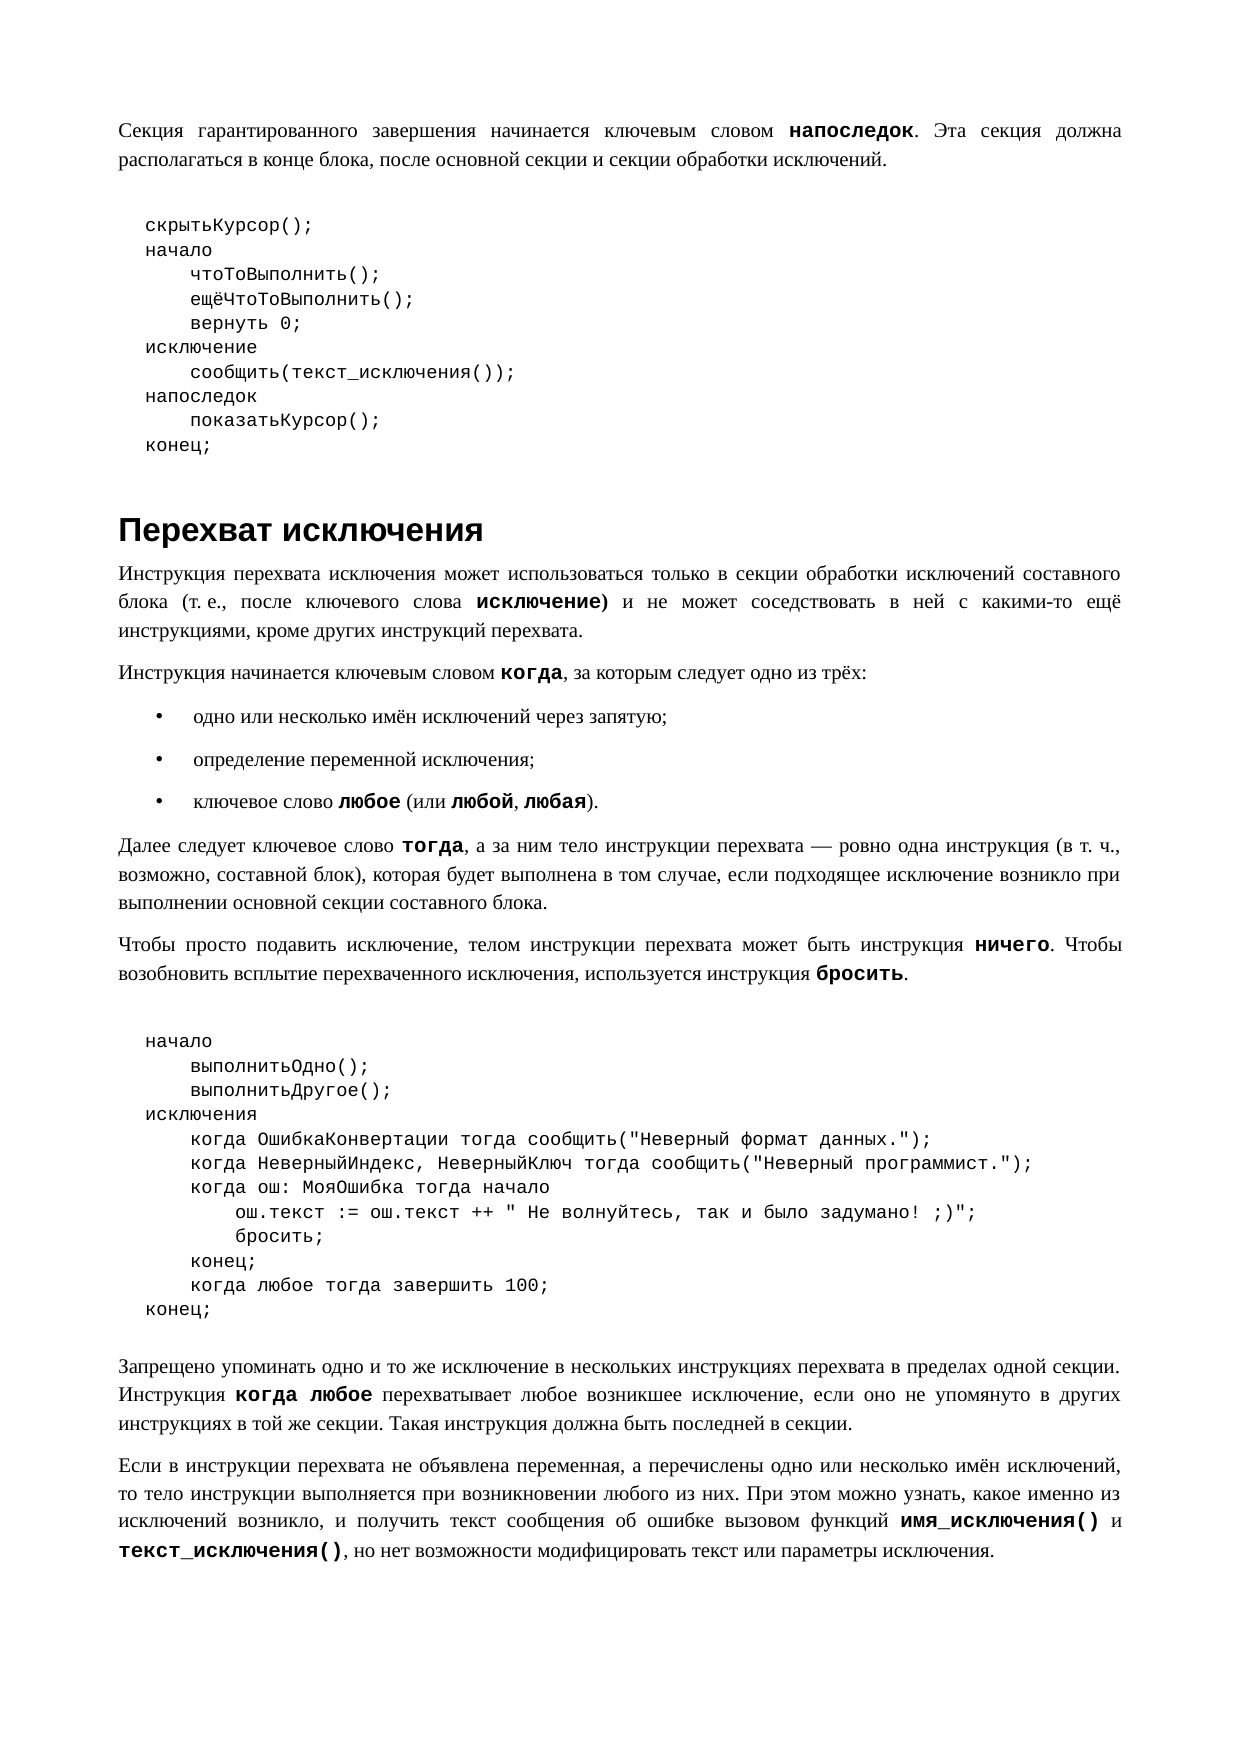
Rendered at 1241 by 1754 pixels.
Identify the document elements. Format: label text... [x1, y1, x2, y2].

list ключевое слово любое (или любой, любая). [156, 789, 1122, 814]
text исключение [136, 329, 1104, 353]
text Секция гарантированного завершения начинается ключевым словом напоследок. Эта секция должна располагаться в конце блока, после основной секции и секции обработки исключений. [118, 118, 1122, 171]
text Инструкция начинается ключевым словом когда, за которым следует одно из трёх: [118, 660, 1122, 686]
list одно или несколько имён исключений через запятую; [156, 704, 1122, 728]
text скрытьКурсор(); начало чтоТоВыполнить(); ещёЧтоТоВыполнить(); [136, 207, 1104, 305]
text конец; [136, 1242, 1104, 1267]
text ош.текст := ош.текст ++ " Не волнуйтесь, так и было задумано! ;)"; [136, 1194, 1104, 1218]
text Если в инструкции перехвата не объявлена переменная, а перечислены одно или несколько имён исключений, то тело инструкции выполняется при возникновении любого из них. При этом можно узнать, какое именно из исключений возникло, и получить текст сообщения об ошибке вызовом функций имя_исключения() и текст_исключения(), но нет возможности модифицировать текст или параметры исключения. [118, 1453, 1122, 1563]
text Чтобы просто подавить исключение, телом инструкции перехвата может быть инструкция ничего. Чтобы возобновить всплытие перехваченного исключения, используется инструкция бросить. [118, 932, 1122, 987]
list определение переменной исключения; [156, 747, 1122, 771]
text вернуть 0; [136, 305, 1104, 329]
text бросить; [136, 1218, 1104, 1242]
text Далее следует ключевое слово тогда, а за ним тело инструкции перехвата — ровно одна инструкция (в т. ч., возможно, составной блок), которая будет выполнена в том случае, если подходящее исключение возникло при выполнении основной секции составного блока. [118, 833, 1122, 914]
text Инструкция перехвата исключения может использоваться только в секции обработки исключений составного блока (т. е., после ключевого слова исключение) и не может соседствовать в ней с какими-то ещё инструкциями, кроме других инструкций перехвата. [118, 561, 1122, 642]
text начало выполнитьОдно(); выполнитьДругое(); исключения когда ОшибкаКонвертации тогда сообщить("Неверный формат данных."); когда НеверныйИндекс, НеверныйКлюч тогда сообщить("Неверный программист."); когда ош: МояОшибка тогда начало [136, 1023, 1104, 1194]
text Запрещено упоминать одно и то же исключение в нескольких инструкциях перехвата в пределах одной секции. Инструкция когда любое перехватывает любое возникшее исключение, если оно не упомянуто в других инструкциях в той же секции. Такая инструкция должна быть последней в секции. [118, 1354, 1122, 1435]
text сообщить(текст_исключения()); напоследок показатьКурсор(); конец; [136, 353, 1104, 466]
subtitle Перехват исключения [118, 510, 1122, 549]
text когда любое тогда завершить 100; конец; [136, 1267, 1104, 1330]
